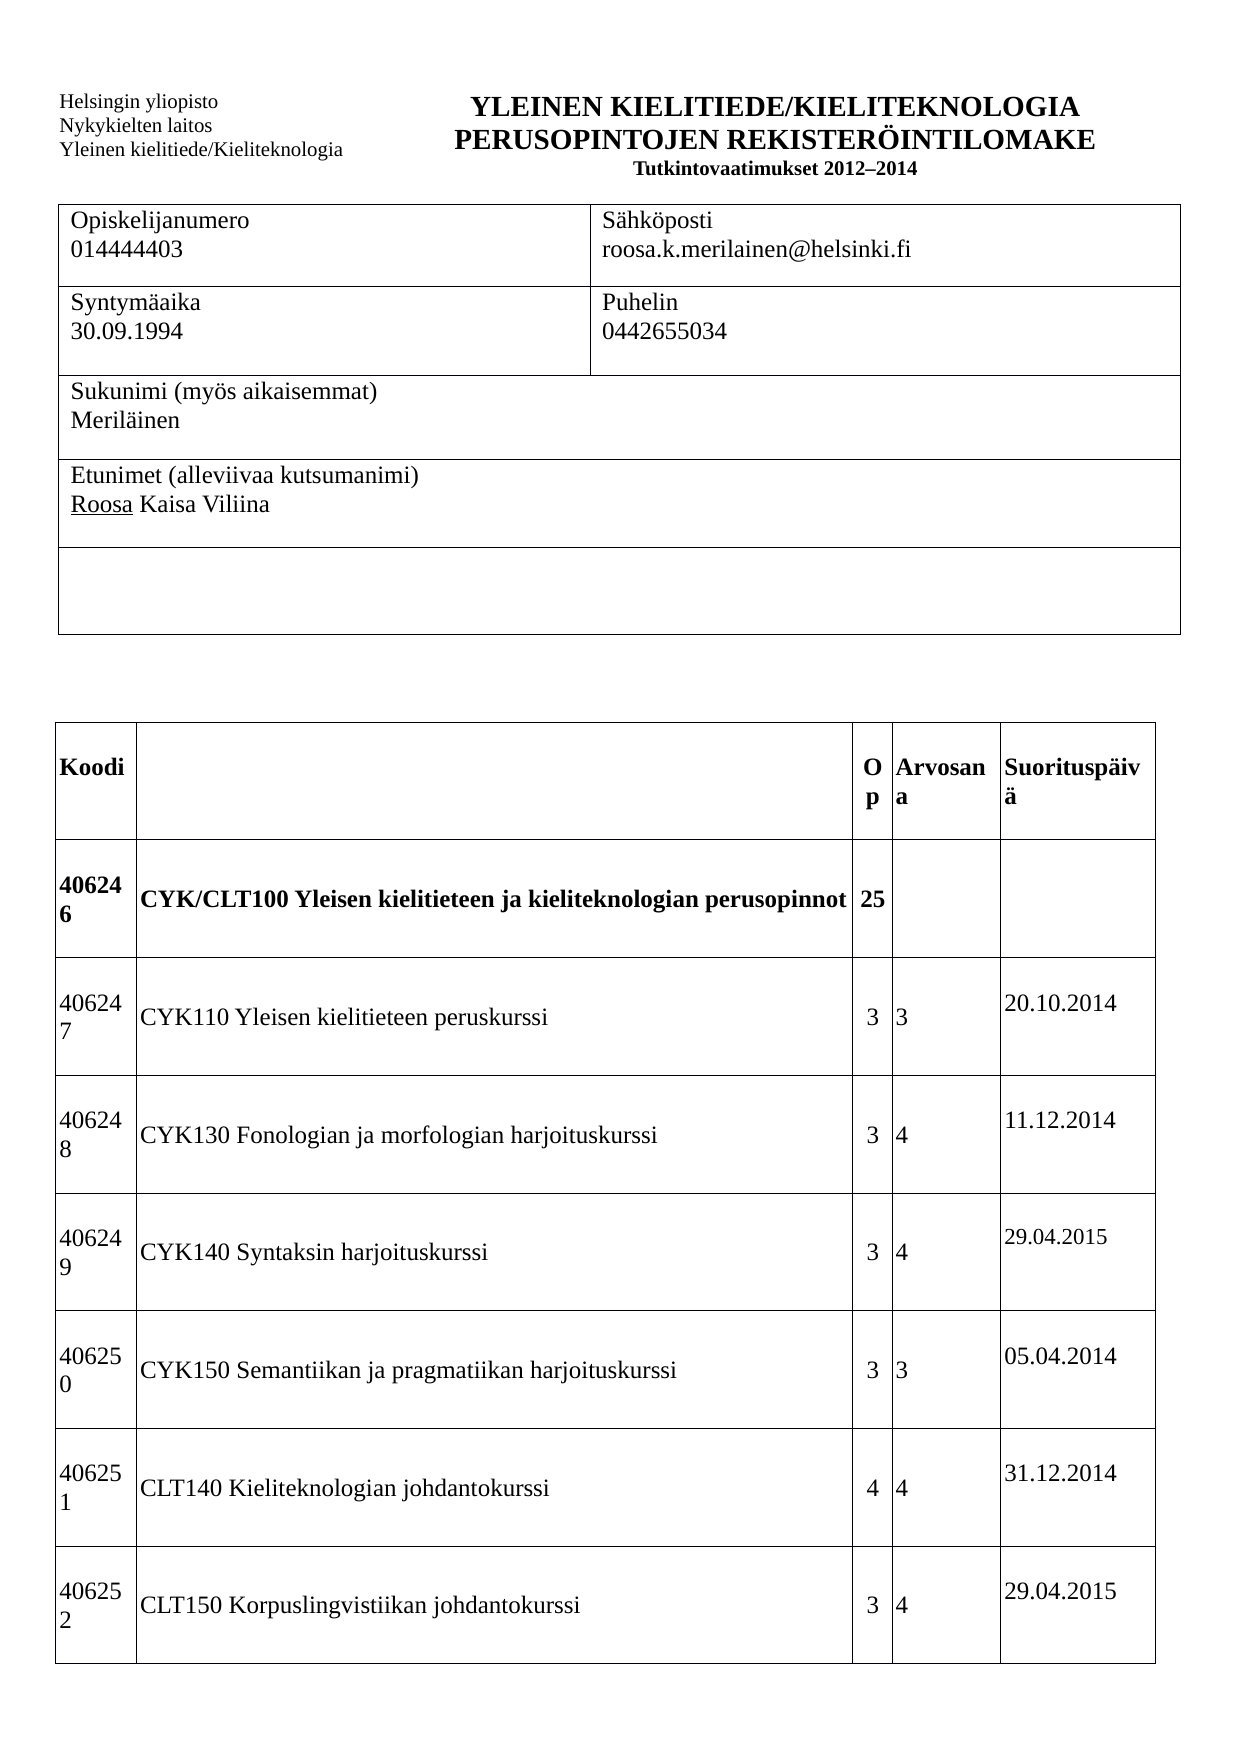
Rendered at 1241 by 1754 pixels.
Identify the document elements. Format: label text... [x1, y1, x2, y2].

table_cell 406251 [56, 1429, 136, 1546]
table_header Suorituspäivä [1001, 723, 1155, 839]
table_cell 4 [893, 1076, 1000, 1192]
table_cell 29.04.2015 [1001, 1194, 1155, 1310]
table_cell 4 [893, 1194, 1000, 1310]
table_header [137, 723, 852, 839]
table_header Arvosana [893, 723, 1000, 839]
table_cell 20.10.2014 [1001, 958, 1155, 1075]
table_cell 4 [853, 1429, 892, 1546]
table_cell 3 [853, 958, 892, 1075]
table_cell CYK110 Yleisen kielitieteen peruskurssi [137, 958, 852, 1075]
table_header Sähköposti roosa.k.merilainen@helsinki.fi [591, 205, 1180, 286]
table_cell 406248 [56, 1076, 136, 1192]
table_cell 406252 [56, 1547, 136, 1663]
table_cell 406250 [56, 1311, 136, 1428]
table_cell 3 [853, 1194, 892, 1310]
table_cell 3 [893, 958, 1000, 1075]
table_cell 406246 [56, 840, 136, 957]
table_header Op [853, 723, 892, 839]
table_cell 25 [853, 840, 892, 957]
table_header YLEINEN KIELITIEDE/KIELITEKNOLOGIA PERUSOPINTOJEN REKISTERÖINTILOMAKE Tutkintovaatimukset 2012–2014 [369, 89, 1181, 180]
table_cell Puhelin 0442655034 [591, 287, 1180, 375]
table_header Helsingin yliopisto Nykykielten laitos Yleinen kielitiede/Kieliteknologia [48, 89, 369, 180]
table_cell CYK150 Semantiikan ja pragmatiikan harjoituskurssi [137, 1311, 852, 1428]
table_cell CYK/CLT100 Yleisen kielitieteen ja kieliteknologian perusopinnot [137, 840, 852, 957]
table_cell Syntymäaika 30.09.1994 [59, 287, 590, 375]
table_cell 3 [853, 1076, 892, 1192]
table_cell 4 [893, 1547, 1000, 1663]
table_cell [59, 548, 1180, 634]
table_cell [893, 840, 1000, 957]
table_header Opiskelijanumero 014444403 [59, 205, 590, 286]
table_cell CLT140 Kieliteknologian johdantokurssi [137, 1429, 852, 1546]
table_cell Sukunimi (myös aikaisemmat) Meriläinen [59, 376, 1180, 459]
table_cell 3 [853, 1547, 892, 1663]
table_cell CYK140 Syntaksin harjoituskurssi [137, 1194, 852, 1310]
table_cell 406247 [56, 958, 136, 1075]
table_cell 406249 [56, 1194, 136, 1310]
table_cell CYK130 Fonologian ja morfologian harjoituskurssi [137, 1076, 852, 1192]
table_cell CLT150 Korpuslingvistiikan johdantokurssi [137, 1547, 852, 1663]
table_cell 31.12.2014 [1001, 1429, 1155, 1546]
table_header Koodi [56, 723, 136, 839]
table_cell 3 [893, 1311, 1000, 1428]
table_cell [1001, 840, 1155, 957]
table_cell 29.04.2015 [1001, 1547, 1155, 1663]
table_cell Etunimet (alleviivaa kutsumanimi) Roosa Kaisa Viliina [59, 460, 1180, 547]
table_cell 4 [893, 1429, 1000, 1546]
table_cell 11.12.2014 [1001, 1076, 1155, 1192]
table_cell 05.04.2014 [1001, 1311, 1155, 1428]
table_cell 3 [853, 1311, 892, 1428]
